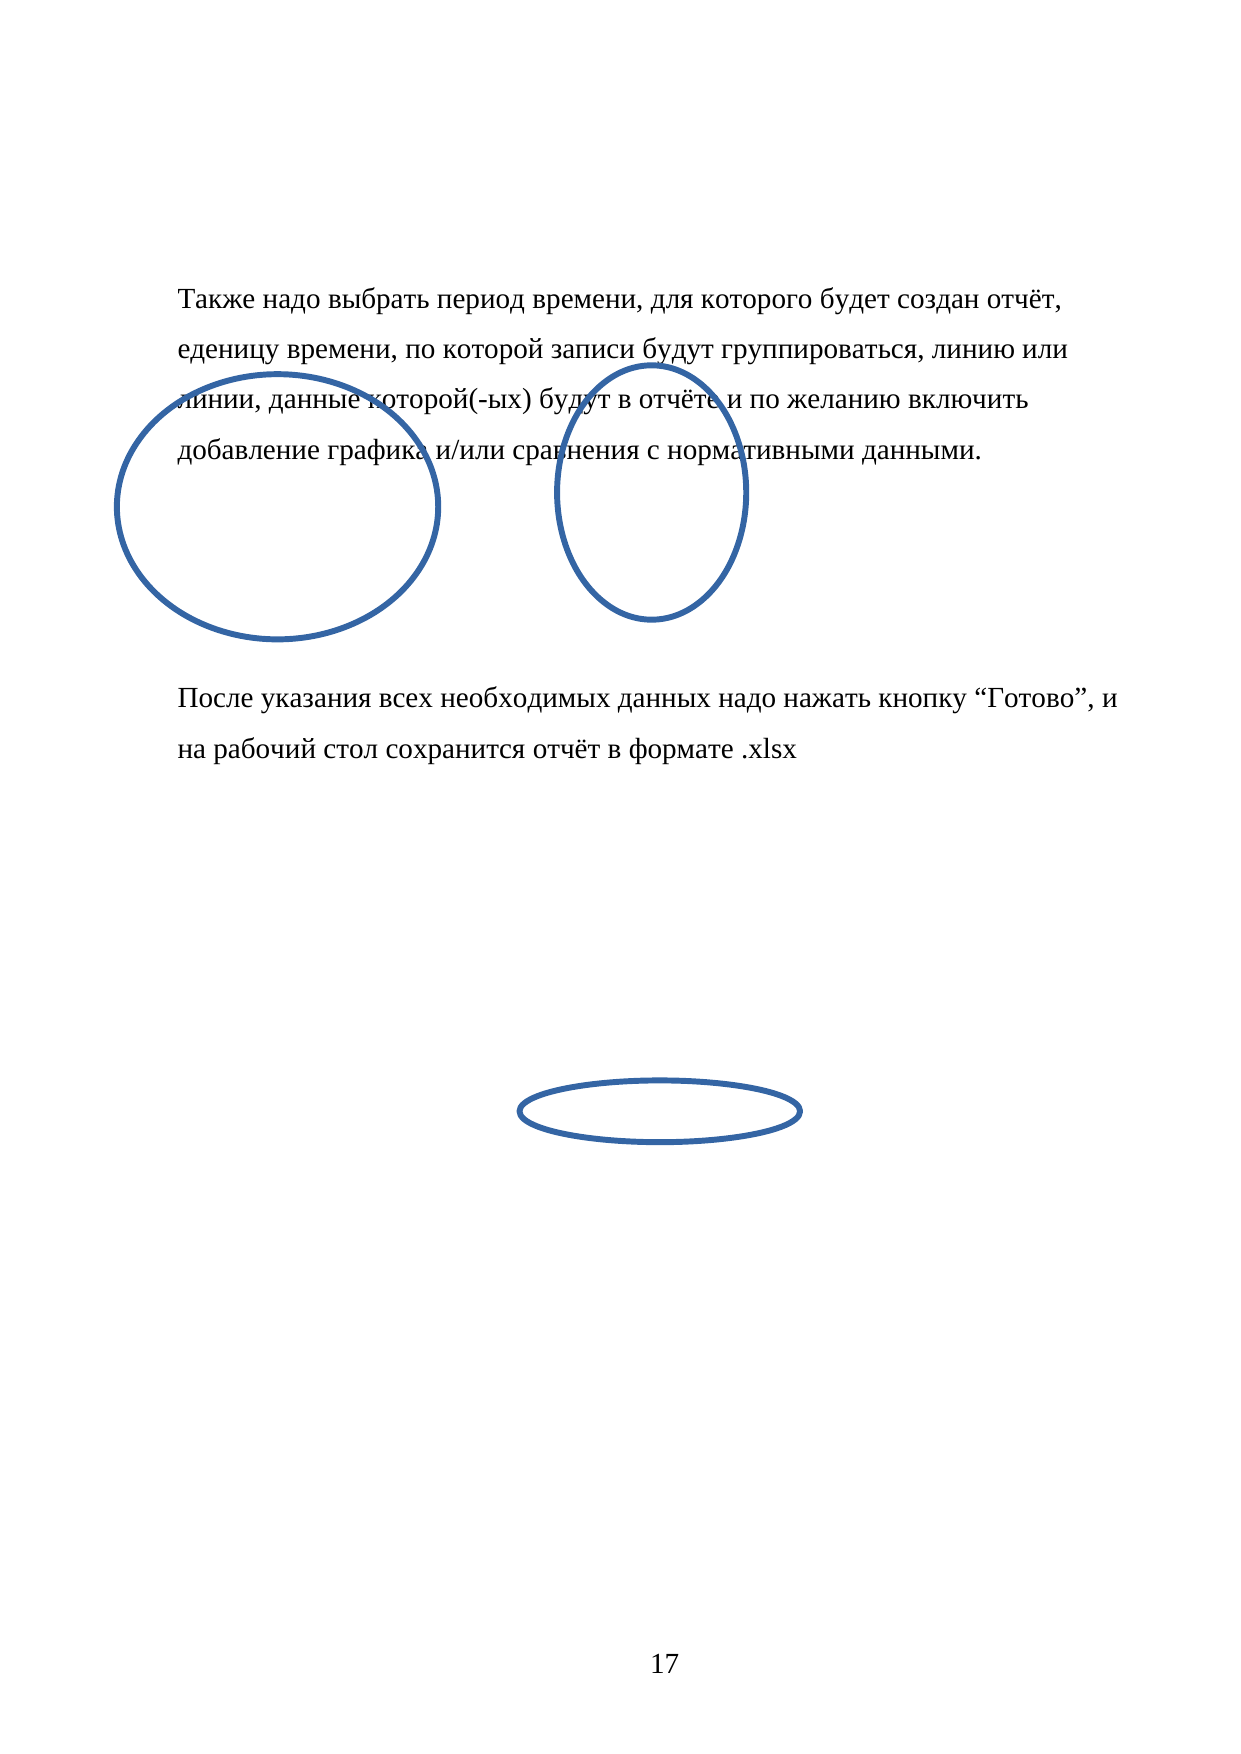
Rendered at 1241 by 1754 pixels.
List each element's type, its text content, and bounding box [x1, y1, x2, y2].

text Также надо выбрать период времени, для которого будет создан отчёт, еденицу времени, по которой записи будут группироваться, линию или линии, данные которой(-ых) будут в отчёте и по желанию включить добавление графика и/или сравнения с нормативными данными. [177, 281, 1151, 465]
text После указания всех необходимых данных надо нажать кнопку “Готово”, и на рабочий стол сохранится отчёт в формате .xlsx [177, 681, 1151, 764]
